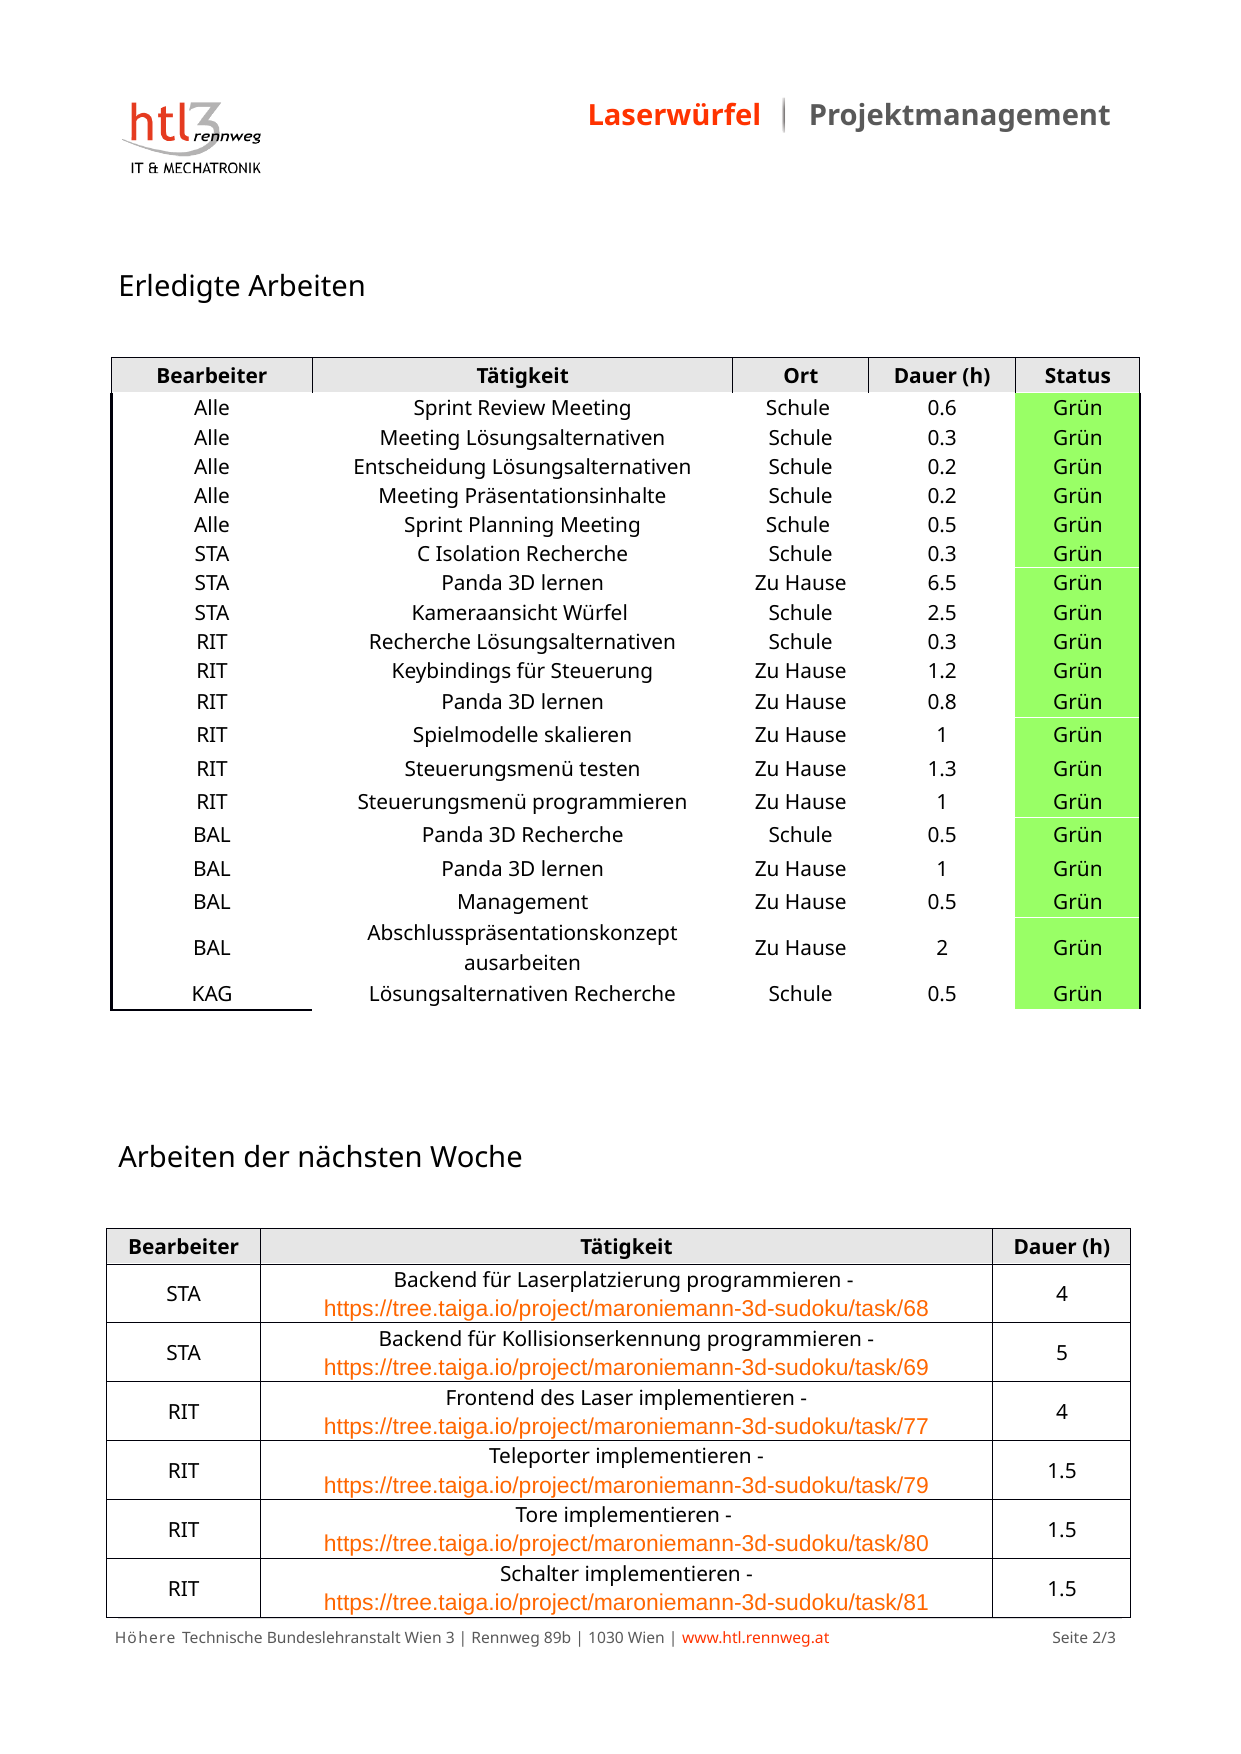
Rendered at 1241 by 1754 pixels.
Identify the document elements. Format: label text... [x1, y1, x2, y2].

table_cell Zu Hause [733, 684, 868, 717]
table_cell STA [113, 538, 312, 567]
table_cell Zu Hause [733, 568, 868, 597]
table_cell 1.5 [993, 1559, 1130, 1617]
table_cell Grün [1015, 626, 1139, 655]
table_cell Schule [733, 597, 868, 626]
table_cell Steuerungsmenü testen [312, 751, 733, 784]
table_cell C Isolation Recherche [312, 538, 733, 567]
table_cell RIT [113, 684, 312, 717]
table_cell Lösungsalternativen Recherche [312, 976, 733, 1009]
table_cell Grün [1015, 851, 1139, 884]
table_cell Teleporter implementieren - https://tree.taiga.io/project/maroniemann-3d-sudoku/task/79 [261, 1441, 992, 1499]
table_cell Grün [1015, 568, 1139, 597]
table_cell KAG [113, 976, 312, 1009]
table_cell Alle [113, 451, 312, 480]
table_header Dauer (h) [869, 358, 1015, 392]
table_cell Panda 3D lernen [312, 851, 733, 884]
table_cell Schule [733, 480, 868, 509]
table_cell Abschlusspräsentationskonzept ausarbeiten [312, 918, 733, 976]
table_cell 4 [993, 1382, 1130, 1440]
table_cell Alle [113, 480, 312, 509]
table_cell STA [113, 568, 312, 597]
table_cell 1 [868, 784, 1015, 817]
table_cell Grün [1015, 393, 1139, 422]
table_cell 0.5 [868, 818, 1015, 851]
table_cell Sprint Review Meeting [312, 393, 733, 422]
table_cell BAL [113, 818, 312, 851]
table_cell Zu Hause [733, 751, 868, 784]
table_cell Keybindings für Steuerung [312, 655, 733, 684]
table_cell 0.2 [868, 451, 1015, 480]
table_cell Zu Hause [733, 718, 868, 751]
table_cell BAL [113, 918, 312, 976]
table_cell 0.5 [868, 509, 1015, 538]
table_cell BAL [113, 851, 312, 884]
table_cell Meeting Präsentationsinhalte [312, 480, 733, 509]
table_cell 1.5 [993, 1441, 1130, 1499]
table_cell Zu Hause [733, 918, 868, 976]
table_cell 1 [868, 718, 1015, 751]
table_cell Grün [1015, 751, 1139, 784]
table_cell Grün [1015, 884, 1139, 917]
table_cell 0.3 [868, 422, 1015, 451]
table_cell STA [113, 597, 312, 626]
table_cell Panda 3D Recherche [312, 818, 733, 851]
table_cell Backend für Laserplatzierung programmieren - https://tree.taiga.io/project/maroniemann-3d-sudoku/task/68 [261, 1265, 992, 1322]
table_cell STA [107, 1265, 260, 1322]
table_cell Grün [1015, 718, 1139, 751]
table_cell RIT [113, 655, 312, 684]
table_cell Grün [1015, 818, 1139, 851]
table_cell Grün [1015, 451, 1139, 480]
table_cell Grün [1015, 597, 1139, 626]
table_cell Schule [733, 976, 868, 1009]
table_cell 0.5 [868, 976, 1015, 1009]
table_cell Alle [113, 422, 312, 451]
table_cell RIT [107, 1382, 260, 1440]
table_cell 4 [993, 1265, 1130, 1322]
table_cell BAL [113, 884, 312, 917]
table_cell 1 [868, 851, 1015, 884]
table_cell Grün [1015, 538, 1139, 567]
table_cell Schule [733, 538, 868, 567]
table_cell 1.5 [993, 1500, 1130, 1558]
table_cell Zu Hause [733, 851, 868, 884]
picture [121, 102, 261, 174]
table_cell Schule [733, 509, 868, 538]
table_cell Schule [733, 626, 868, 655]
table_cell Zu Hause [733, 784, 868, 817]
table_cell Grün [1015, 784, 1139, 817]
table_cell Schalter implementieren - https://tree.taiga.io/project/maroniemann-3d-sudoku/task/81 [261, 1559, 992, 1617]
subtitle Erledigte Arbeiten [118, 273, 1122, 303]
table_cell Management [312, 884, 733, 917]
table_header Tätigkeit [313, 358, 732, 392]
table_cell Zu Hause [733, 884, 868, 917]
table_cell Alle [113, 393, 312, 422]
table_cell Grün [1015, 976, 1139, 1009]
table_cell Recherche Lösungsalternativen [312, 626, 733, 655]
table_cell Tore implementieren - https://tree.taiga.io/project/maroniemann-3d-sudoku/task/80 [261, 1500, 992, 1558]
table_cell 6.5 [868, 568, 1015, 597]
table_cell Frontend des Laser implementieren - https://tree.taiga.io/project/maroniemann-3d-sudoku/task/77 [261, 1382, 992, 1440]
table_cell 0.5 [868, 884, 1015, 917]
table_cell Kameraansicht Würfel [312, 597, 733, 626]
table_cell 2 [868, 918, 1015, 976]
table_cell Grün [1015, 655, 1139, 684]
table_cell 0.3 [868, 626, 1015, 655]
table_header Bearbeiter [112, 358, 312, 392]
table_header Bearbeiter [107, 1229, 260, 1263]
table_cell STA [107, 1323, 260, 1381]
table_cell Alle [113, 509, 312, 538]
table_header Tätigkeit [261, 1229, 992, 1263]
picture [781, 97, 786, 133]
subtitle Arbeiten der nächsten Woche [118, 1144, 1122, 1174]
table_cell Entscheidung Lösungsalternativen [312, 451, 733, 480]
table_cell Grün [1015, 918, 1139, 976]
table_cell RIT [107, 1559, 260, 1617]
table_cell Panda 3D lernen [312, 568, 733, 597]
table_cell Zu Hause [733, 655, 868, 684]
table_header Ort [733, 358, 868, 392]
table_cell 0.6 [868, 393, 1015, 422]
table_cell Grün [1015, 422, 1139, 451]
table_cell RIT [107, 1441, 260, 1499]
table_cell Schule [733, 818, 868, 851]
table_header Dauer (h) [993, 1229, 1130, 1263]
table_cell Spielmodelle skalieren [312, 718, 733, 751]
table_cell 5 [993, 1323, 1130, 1381]
table_cell RIT [113, 718, 312, 751]
table_cell Steuerungsmenü programmieren [312, 784, 733, 817]
table_cell 0.8 [868, 684, 1015, 717]
table_cell RIT [113, 626, 312, 655]
table_cell Grün [1015, 509, 1139, 538]
table_cell Panda 3D lernen [312, 684, 733, 717]
table_cell 0.2 [868, 480, 1015, 509]
table_cell Schule [733, 451, 868, 480]
table_cell 2.5 [868, 597, 1015, 626]
table_cell RIT [113, 784, 312, 817]
table_cell Grün [1015, 684, 1139, 717]
table_cell 1.3 [868, 751, 1015, 784]
table_cell Grün [1015, 480, 1139, 509]
table_cell Backend für Kollisionserkennung programmieren - https://tree.taiga.io/project/maroniemann-3d-sudoku/task/69 [261, 1323, 992, 1381]
table_cell Meeting Lösungsalternativen [312, 422, 733, 451]
table_cell RIT [113, 751, 312, 784]
table_header Status [1016, 358, 1139, 392]
table_cell Schule [733, 393, 868, 422]
table_cell RIT [107, 1500, 260, 1558]
table_cell Sprint Planning Meeting [312, 509, 733, 538]
table_cell Schule [733, 422, 868, 451]
table_cell 0.3 [868, 538, 1015, 567]
table_cell 1.2 [868, 655, 1015, 684]
